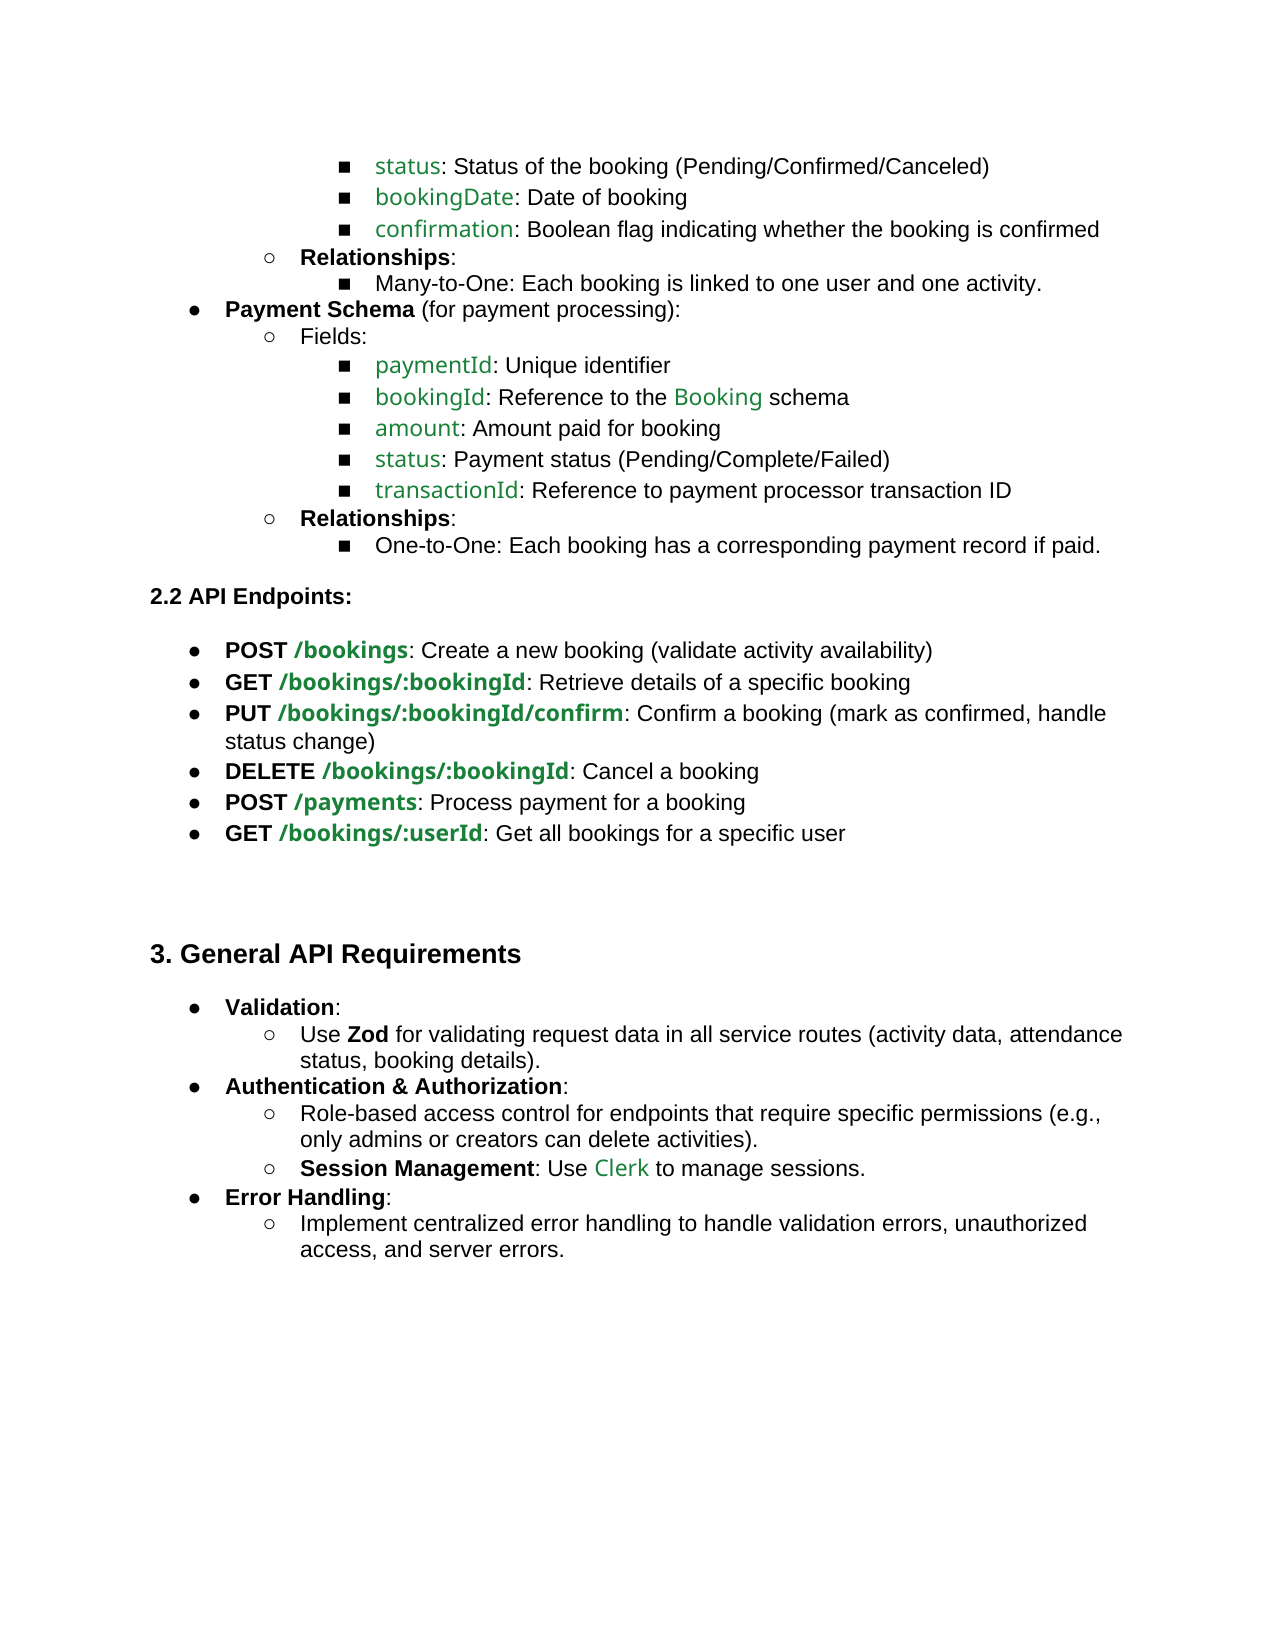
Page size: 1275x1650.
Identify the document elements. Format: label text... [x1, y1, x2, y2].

list Role-based access control for endpoints that require specific permissions (e.g., only admins or creators can delete activities). [262, 1099, 1125, 1152]
list One-to-One: Each booking has a corresponding payment record if paid. [337, 532, 1125, 558]
list paymentId: Unique identifier [337, 349, 1125, 380]
list Use Zod for validating request data in all service routes (activity data, attendance status, booking details). [262, 1021, 1125, 1073]
list Many-to-One: Each booking is linked to one user and one activity. [337, 270, 1125, 296]
list POST /payments: Process payment for a booking [187, 786, 1125, 817]
list Session Management: Use Clerk to manage sessions. [262, 1152, 1125, 1183]
list PUT /bookings/:bookingId/confirm: Confirm a booking (mark as confirmed, handle status change) [187, 697, 1125, 754]
text 2.2 API Endpoints: [150, 583, 1125, 609]
list status: Payment status (Pending/Complete/Failed) [337, 443, 1125, 474]
list Validation: [187, 994, 1125, 1021]
list Payment Schema (for payment processing): [187, 296, 1125, 323]
list bookingDate: Date of booking [337, 181, 1125, 212]
list Relationships: [262, 244, 1125, 270]
list bookingId: Reference to the Booking schema [337, 380, 1125, 412]
list transactionId: Reference to payment processor transaction ID [337, 474, 1125, 505]
list confirmation: Boolean flag indicating whether the booking is confirmed [337, 212, 1125, 244]
list GET /bookings/:userId: Get all bookings for a specific user [187, 817, 1125, 848]
list amount: Amount paid for booking [337, 412, 1125, 443]
list Fields: [262, 323, 1125, 349]
list Relationships: [262, 505, 1125, 532]
list GET /bookings/:bookingId: Retrieve details of a specific booking [187, 666, 1125, 697]
list POST /bookings: Create a new booking (validate activity availability) [187, 634, 1125, 666]
subtitle 3. General API Requirements [150, 938, 1125, 969]
list Implement centralized error handling to handle validation errors, unauthorized access, and server errors. [262, 1210, 1125, 1263]
list Error Handling: [187, 1183, 1125, 1210]
list status: Status of the booking (Pending/Confirmed/Canceled) [337, 150, 1125, 181]
list Authentication & Authorization: [187, 1073, 1125, 1099]
list DELETE /bookings/:bookingId: Cancel a booking [187, 754, 1125, 786]
